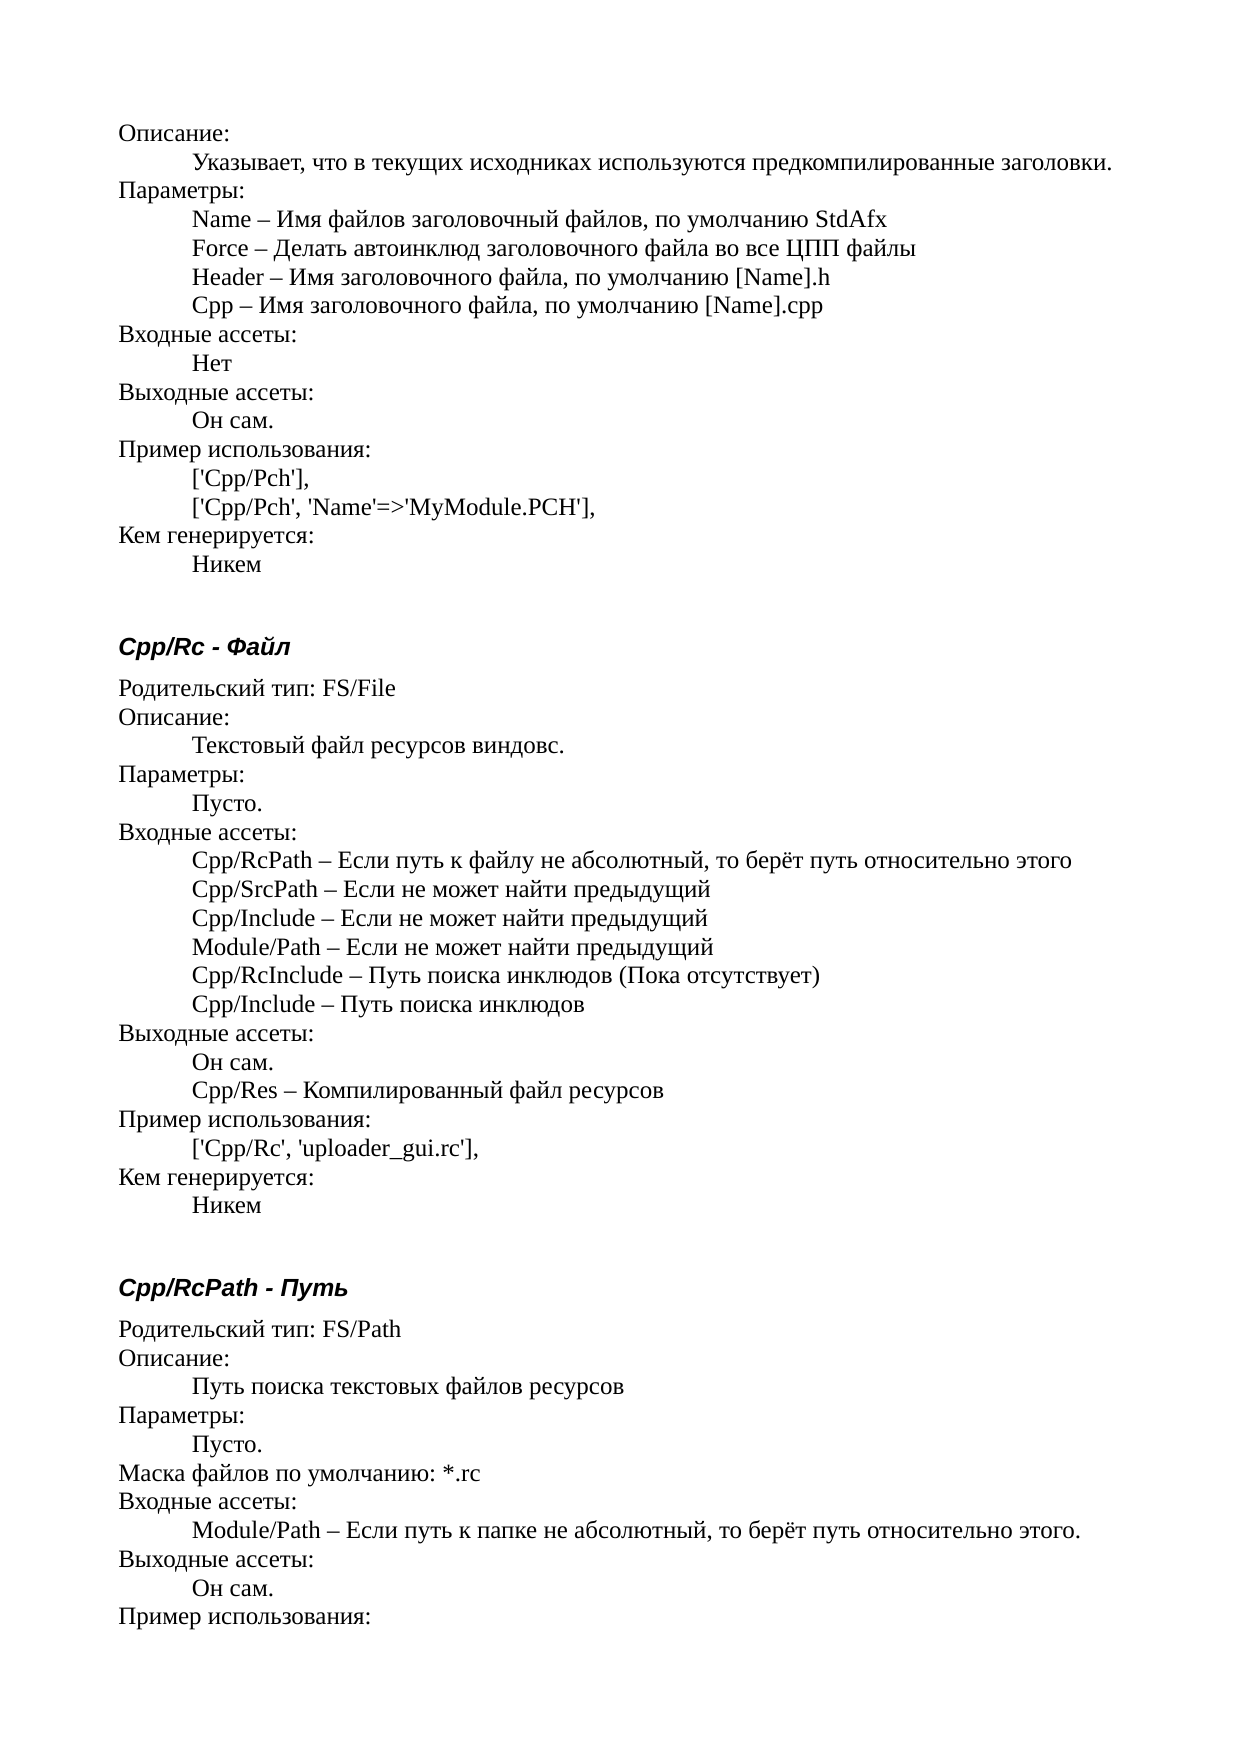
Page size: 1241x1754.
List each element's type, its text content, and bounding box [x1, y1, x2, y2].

text ['Cpp/Pch', 'Name'=>'MyModule.PCH'], [118, 492, 1122, 521]
text Cpp/SrcPath – Если не может найти предыдущий [118, 874, 1122, 903]
text Входные ассеты: [118, 817, 1122, 845]
text Выходные ассеты: [118, 1544, 1122, 1573]
text Описание: [118, 118, 1122, 147]
text Пусто. [118, 1429, 1122, 1458]
subtitle Cpp/Rc - Файл [118, 632, 1122, 660]
text Параметры: [118, 1400, 1122, 1429]
text Кем генерируется: [118, 1162, 1122, 1190]
text Force – Делать автоинклюд заголовочного файла во все ЦПП файлы [118, 233, 1122, 262]
text Текстовый файл ресурсов виндовс. [118, 730, 1122, 759]
text Пример использования: [118, 1104, 1122, 1133]
text Путь поиска текстовых файлов ресурсов [118, 1371, 1122, 1400]
text Cpp/Res – Компилированный файл ресурсов [118, 1075, 1122, 1104]
text Cpp/RcPath – Если путь к файлу не абсолютный, то берёт путь относительно этого [118, 845, 1122, 874]
text Cpp – Имя заголовочного файла, по умолчанию [Name].cpp [118, 291, 1122, 319]
text Пример использования: [118, 1601, 1122, 1630]
text Он сам. [118, 1573, 1122, 1601]
text Параметры: [118, 759, 1122, 788]
text ['Cpp/Rc', 'uploader_gui.rc'], [118, 1133, 1122, 1162]
text Он сам. [118, 406, 1122, 434]
text Cpp/RcInclude – Путь поиска инклюдов (Пока отсутствует) [118, 960, 1122, 989]
text Cpp/Include – Путь поиска инклюдов [118, 989, 1122, 1018]
text Он сам. [118, 1047, 1122, 1075]
text Cpp/Include – Если не может найти предыдущий [118, 903, 1122, 932]
text Пусто. [118, 788, 1122, 817]
text Указывает, что в текущих исходниках используются предкомпилированные заголовки. [118, 147, 1122, 176]
text Module/Path – Если не может найти предыдущий [118, 932, 1122, 960]
text Никем [118, 549, 1122, 578]
text Выходные ассеты: [118, 377, 1122, 406]
text Входные ассеты: [118, 319, 1122, 348]
text Выходные ассеты: [118, 1018, 1122, 1047]
text Пример использования: [118, 434, 1122, 463]
text Входные ассеты: [118, 1486, 1122, 1515]
text Родительский тип: FS/File [118, 673, 1122, 702]
text Module/Path – Если путь к папке не абсолютный, то берёт путь относительно этого. [118, 1515, 1122, 1544]
text Родительский тип: FS/Path [118, 1314, 1122, 1343]
text Описание: [118, 1343, 1122, 1371]
text Описание: [118, 702, 1122, 730]
text Header – Имя заголовочного файла, по умолчанию [Name].h [118, 262, 1122, 291]
text Кем генерируется: [118, 521, 1122, 549]
subtitle Cpp/RcPath - Путь [118, 1273, 1122, 1301]
text Параметры: [118, 176, 1122, 204]
text Name – Имя файлов заголовочный файлов, по умолчанию StdAfx [118, 204, 1122, 233]
text ['Cpp/Pch'], [118, 463, 1122, 492]
text Нет [118, 348, 1122, 377]
text Маска файлов по умолчанию: *.rc [118, 1458, 1122, 1486]
text Никем [118, 1190, 1122, 1219]
